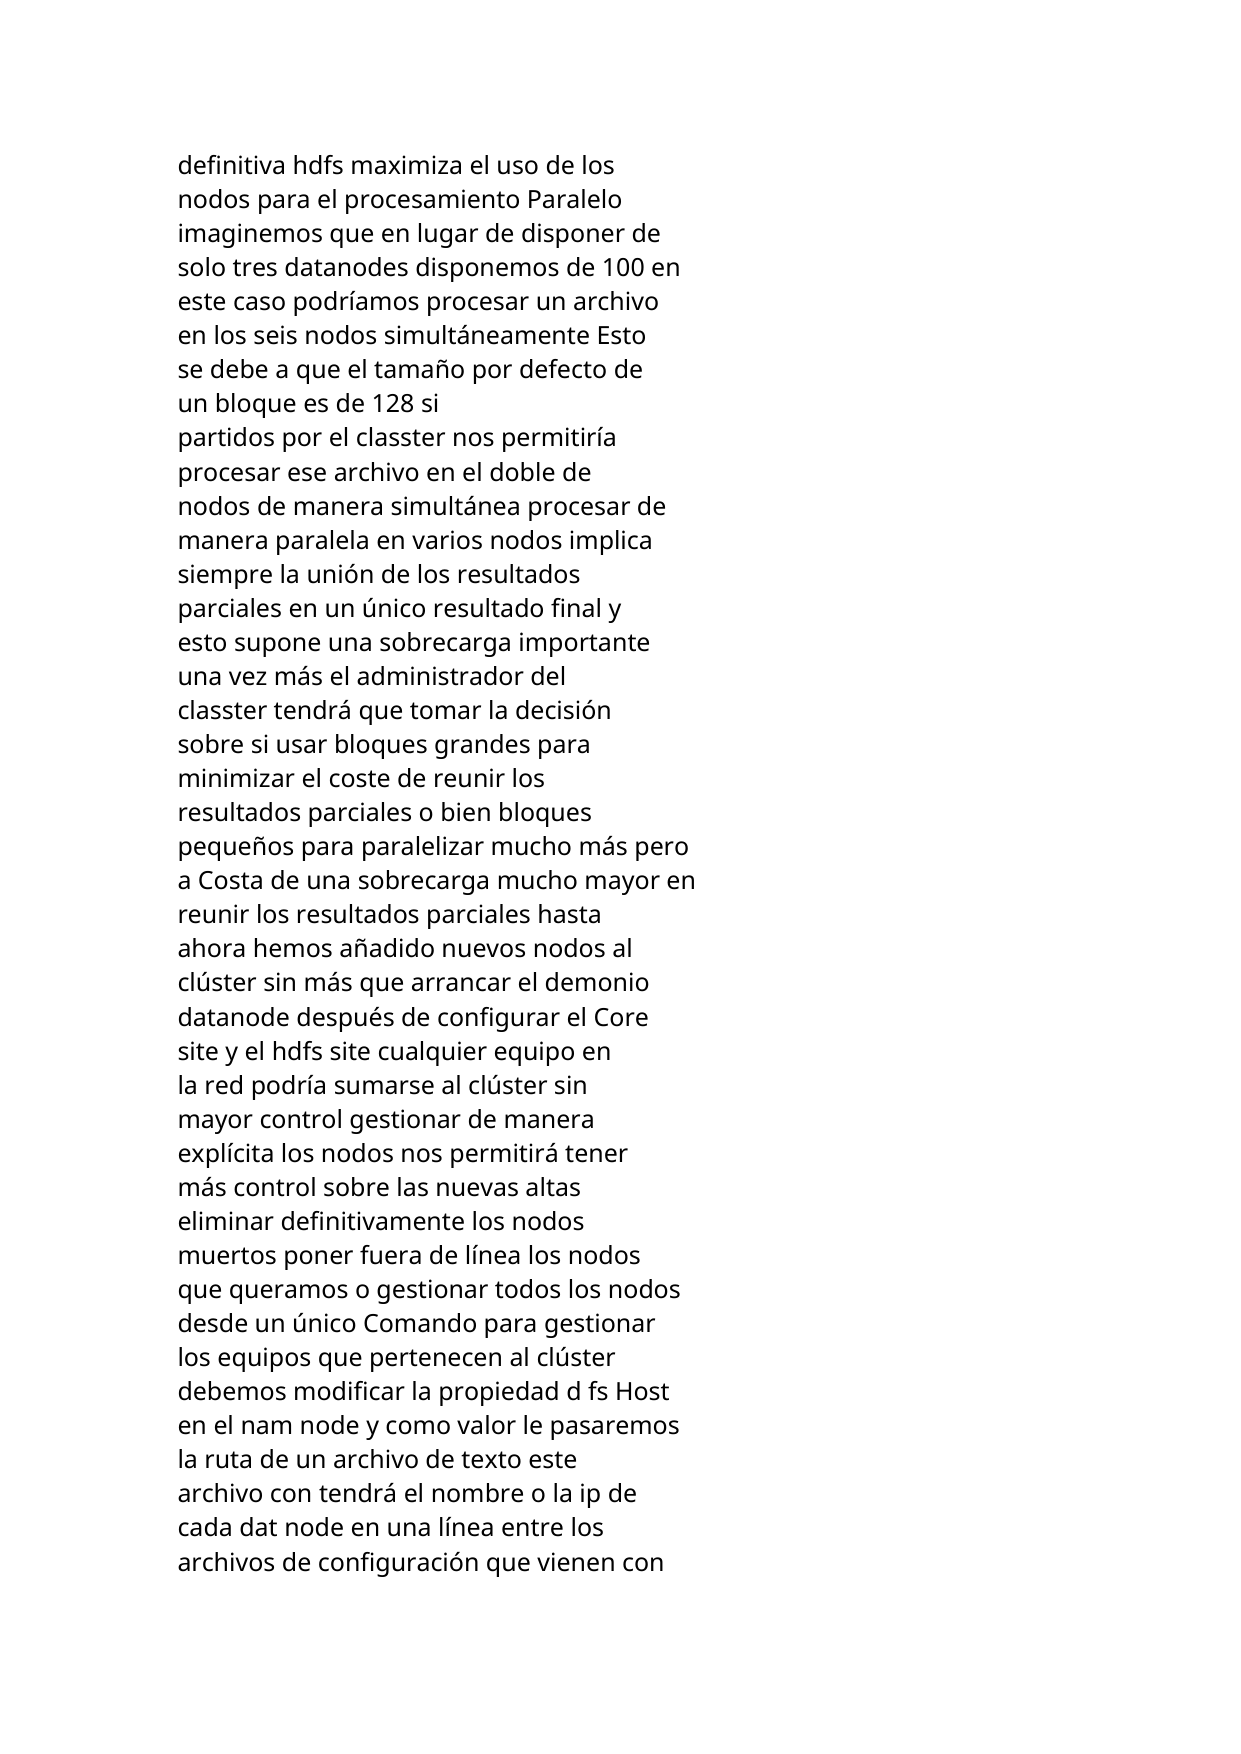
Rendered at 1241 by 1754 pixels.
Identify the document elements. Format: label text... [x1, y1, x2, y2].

text sobre si usar bloques grandes para [177, 727, 1063, 761]
text reunir los resultados parciales hasta [177, 897, 1063, 931]
text minimizar el coste de reunir los [177, 761, 1063, 795]
text un bloque es de 128 si [177, 386, 1063, 420]
text imaginemos que en lugar de disponer de [177, 216, 1063, 250]
text mayor control gestionar de manera [177, 1101, 1063, 1135]
text classter tendrá que tomar la decisión [177, 693, 1063, 727]
text ahora hemos añadido nuevos nodos al [177, 931, 1063, 965]
text solo tres datanodes disponemos de 100 en [177, 250, 1063, 284]
text una vez más el administrador del [177, 658, 1063, 693]
text cada dat node en una línea entre los [177, 1510, 1063, 1544]
text explícita los nodos nos permitirá tener [177, 1135, 1063, 1169]
text debemos modificar la propiedad d fs Host [177, 1374, 1063, 1408]
text este caso podríamos procesar un archivo [177, 284, 1063, 318]
text más control sobre las nuevas altas [177, 1169, 1063, 1203]
text en los seis nodos simultáneamente Esto [177, 318, 1063, 352]
text eliminar definitivamente los nodos [177, 1203, 1063, 1238]
text datanode después de configurar el Core [177, 999, 1063, 1033]
text en el nam node y como valor le pasaremos [177, 1408, 1063, 1442]
text resultados parciales o bien bloques [177, 795, 1063, 829]
text la red podría sumarse al clúster sin [177, 1067, 1063, 1101]
text nodos para el procesamiento Paralelo [177, 182, 1063, 216]
text pequeños para paralelizar mucho más pero [177, 829, 1063, 863]
text clúster sin más que arrancar el demonio [177, 965, 1063, 999]
text manera paralela en varios nodos implica [177, 522, 1063, 556]
text se debe a que el tamaño por defecto de [177, 352, 1063, 386]
text esto supone una sobrecarga importante [177, 624, 1063, 658]
text parciales en un único resultado final y [177, 590, 1063, 624]
text los equipos que pertenecen al clúster [177, 1340, 1063, 1374]
text definitiva hdfs maximiza el uso de los [177, 148, 1063, 182]
text archivos de configuración que vienen con [177, 1544, 1063, 1578]
text nodos de manera simultánea procesar de [177, 488, 1063, 522]
text que queramos o gestionar todos los nodos [177, 1272, 1063, 1306]
text desde un único Comando para gestionar [177, 1306, 1063, 1340]
text a Costa de una sobrecarga mucho mayor en [177, 863, 1063, 897]
text la ruta de un archivo de texto este [177, 1442, 1063, 1476]
text muertos poner fuera de línea los nodos [177, 1238, 1063, 1272]
text partidos por el classter nos permitiría [177, 420, 1063, 454]
text site y el hdfs site cualquier equipo en [177, 1033, 1063, 1067]
text procesar ese archivo en el doble de [177, 454, 1063, 488]
text siempre la unión de los resultados [177, 556, 1063, 590]
text archivo con tendrá el nombre o la ip de [177, 1476, 1063, 1510]
